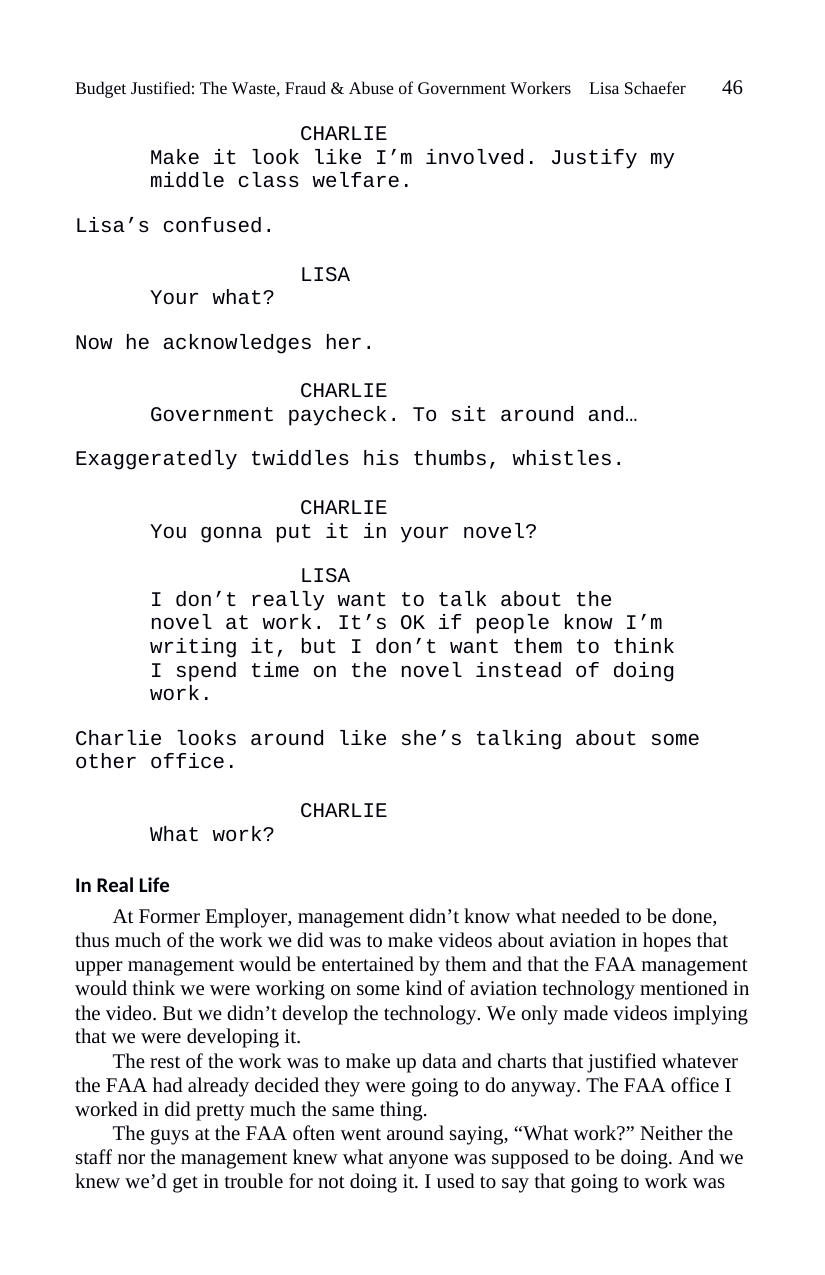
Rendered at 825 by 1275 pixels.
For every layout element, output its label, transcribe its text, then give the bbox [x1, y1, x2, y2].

text Make it look like I’m involved. Justify my middle class welfare. [150, 147, 675, 194]
text CHARLIE [75, 123, 750, 147]
text LISA [75, 263, 750, 287]
text CHARLIE [75, 800, 750, 824]
text What work? [150, 824, 675, 847]
text LISA [75, 565, 750, 589]
text Charlie looks around like she’s talking about some other office. [75, 728, 750, 775]
text Government paycheck. To sit around and… [150, 404, 675, 428]
text Now he acknowledges her. [75, 332, 750, 355]
text CHARLIE [75, 380, 750, 404]
text CHARLIE [75, 497, 750, 521]
text At Former Employer, management didn’t know what needed to be done, thus much of the work we did was to make videos about aviation in hopes that upper management would be entertained by them and that the FAA management would think we were working on some kind of aviation technology mentioned in the video. But we didn’t develop the technology. We only made videos implying that we were developing it. [75, 904, 750, 1048]
text Lisa’s confused. [75, 215, 750, 238]
text Exaggeratedly twiddles his thumbs, whistles. [75, 448, 750, 472]
text You gonna put it in your novel? [150, 521, 675, 544]
text Your what? [150, 287, 675, 311]
text The rest of the work was to make up data and charts that justified whatever the FAA had already decided they were going to do anyway. The FAA office I worked in did pretty much the same thing. [75, 1048, 750, 1121]
text The guys at the FAA often went around saying, “What work?” Neither the staff nor the management knew what anyone was supposed to be doing. And we knew we’d get in trouble for not doing it. I used to say that going to work was [75, 1121, 750, 1193]
subtitle In Real Life [75, 872, 750, 898]
text I don’t really want to talk about the novel at work. It’s OK if people know I’m writing it, but I don’t want them to think I spend time on the novel instead of doing work. [150, 589, 675, 707]
